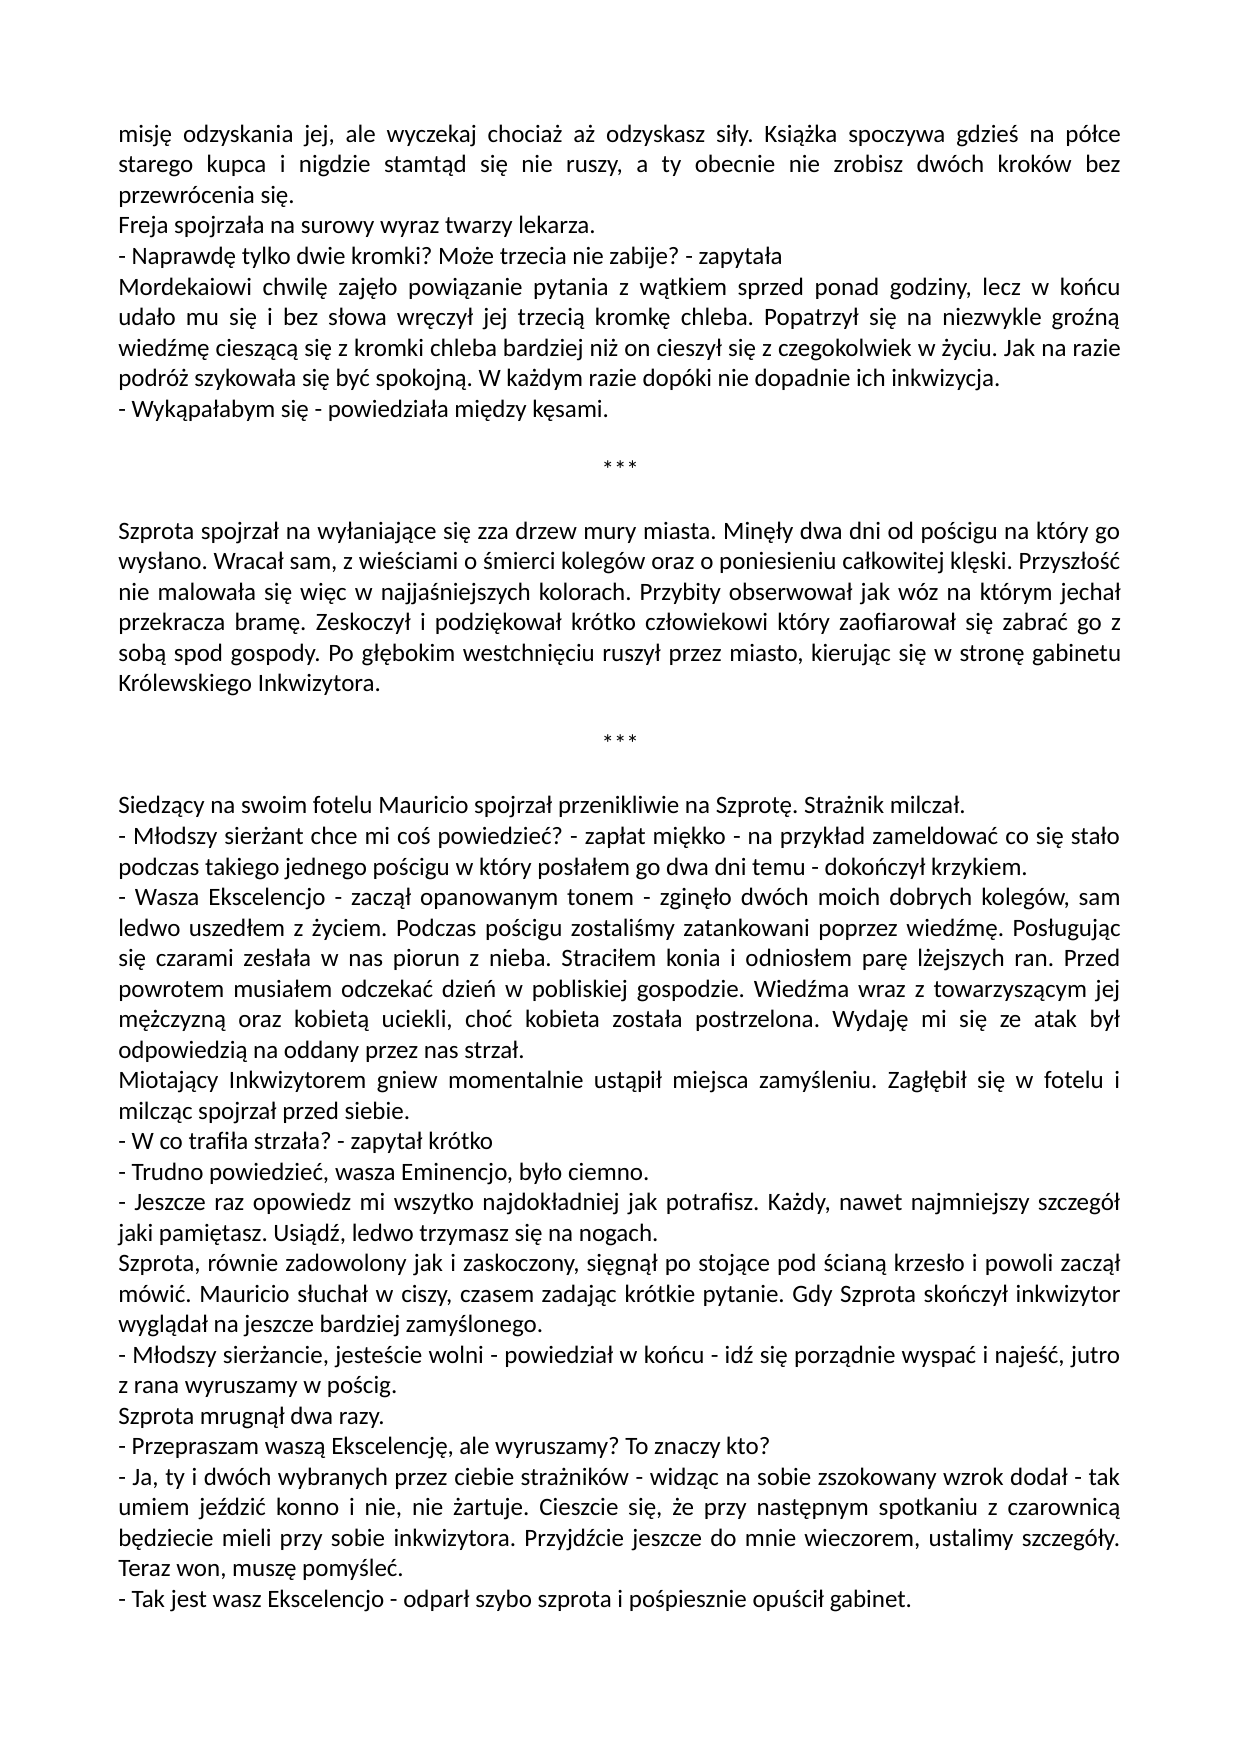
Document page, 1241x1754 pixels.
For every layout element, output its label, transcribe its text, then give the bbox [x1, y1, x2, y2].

text *** [118, 728, 1122, 759]
text Szprota, równie zadowolony jak i zaskoczony, sięgnął po stojące pod ścianą krzesło i powoli zaczął mówić. Mauricio słuchał w ciszy, czasem zadając krótkie pytanie. Gdy Szprota skończył inkwizytor wyglądał na jeszcze bardziej zamyślonego. [118, 1247, 1122, 1339]
text Mordekaiowi chwilę zajęło powiązanie pytania z wątkiem sprzed ponad godziny, lecz w końcu udało mu się i bez słowa wręczył jej trzecią kromkę chleba. Popatrzył się na niezwykle groźną wiedźmę cieszącą się z kromki chleba bardziej niż on cieszył się z czegokolwiek w życiu. Jak na razie podróż szykowała się być spokojną. W każdym razie dopóki nie dopadnie ich inkwizycja. [118, 271, 1122, 393]
text Siedzący na swoim fotelu Mauricio spojrzał przenikliwie na Szprotę. Strażnik milczał. [118, 789, 1122, 820]
text misję odzyskania jej, ale wyczekaj chociaż aż odzyskasz siły. Książka spoczywa gdzieś na półce starego kupca i nigdzie stamtąd się nie ruszy, a ty obecnie nie zrobisz dwóch kroków bez przewrócenia się. [118, 118, 1122, 210]
text *** [118, 454, 1122, 484]
text - Naprawdę tylko dwie kromki? Może trzecia nie zabije? - zapytała [118, 240, 1122, 271]
text - W co trafiła strzała? - zapytał krótko [118, 1125, 1122, 1156]
text Miotający Inkwizytorem gniew momentalnie ustąpił miejsca zamyśleniu. Zagłębił się w fotelu i milcząc spojrzał przed siebie. [118, 1064, 1122, 1125]
text - Przepraszam waszą Ekscelencję, ale wyruszamy? To znaczy kto? [118, 1431, 1122, 1461]
text - Tak jest wasz Ekscelencjo - odparł szybo szprota i pośpiesznie opuścił gabinet. [118, 1583, 1122, 1614]
text - Ja, ty i dwóch wybranych przez ciebie strażników - widząc na sobie zszokowany wzrok dodał - tak umiem jeździć konno i nie, nie żartuje. Cieszcie się, że przy następnym spotkaniu z czarownicą będziecie mieli przy sobie inkwizytora. Przyjdźcie jeszcze do mnie wieczorem, ustalimy szczegóły. Teraz won, muszę pomyśleć. [118, 1461, 1122, 1583]
text Szprota mrugnął dwa razy. [118, 1400, 1122, 1431]
text Freja spojrzała na surowy wyraz twarzy lekarza. [118, 210, 1122, 240]
text - Wasza Ekscelencjo - zaczął opanowanym tonem - zginęło dwóch moich dobrych kolegów, sam ledwo uszedłem z życiem. Podczas pościgu zostaliśmy zatankowani poprzez wiedźmę. Posługując się czarami zesłała w nas piorun z nieba. Straciłem konia i odniosłem parę lżejszych ran. Przed powrotem musiałem odczekać dzień w pobliskiej gospodzie. Wiedźma wraz z towarzyszącym jej mężczyzną oraz kobietą uciekli, choć kobieta została postrzelona. Wydaję mi się ze atak był odpowiedzią na oddany przez nas strzał. [118, 881, 1122, 1064]
text Szprota spojrzał na wyłaniające się zza drzew mury miasta. Minęły dwa dni od pościgu na który go wysłano. Wracał sam, z wieściami o śmierci kolegów oraz o poniesieniu całkowitej klęski. Przyszłość nie malowała się więc w najjaśniejszych kolorach. Przybity obserwował jak wóz na którym jechał przekracza bramę. Zeskoczył i podziękował krótko człowiekowi który zaofiarował się zabrać go z sobą spod gospody. Po głębokim westchnięciu ruszył przez miasto, kierując się w stronę gabinetu Królewskiego Inkwizytora. [118, 515, 1122, 698]
text - Młodszy sierżant chce mi coś powiedzieć? - zapłat miękko - na przykład zameldować co się stało podczas takiego jednego pościgu w który posłałem go dwa dni temu - dokończył krzykiem. [118, 820, 1122, 881]
text - Młodszy sierżancie, jesteście wolni - powiedział w końcu - idź się porządnie wyspać i najeść, jutro z rana wyruszamy w pościg. [118, 1339, 1122, 1400]
text - Jeszcze raz opowiedz mi wszytko najdokładniej jak potrafisz. Każdy, nawet najmniejszy szczegół jaki pamiętasz. Usiądź, ledwo trzymasz się na nogach. [118, 1186, 1122, 1247]
text - Wykąpałabym się - powiedziała między kęsami. [118, 393, 1122, 423]
text - Trudno powiedzieć, wasza Eminencjo, było ciemno. [118, 1156, 1122, 1186]
